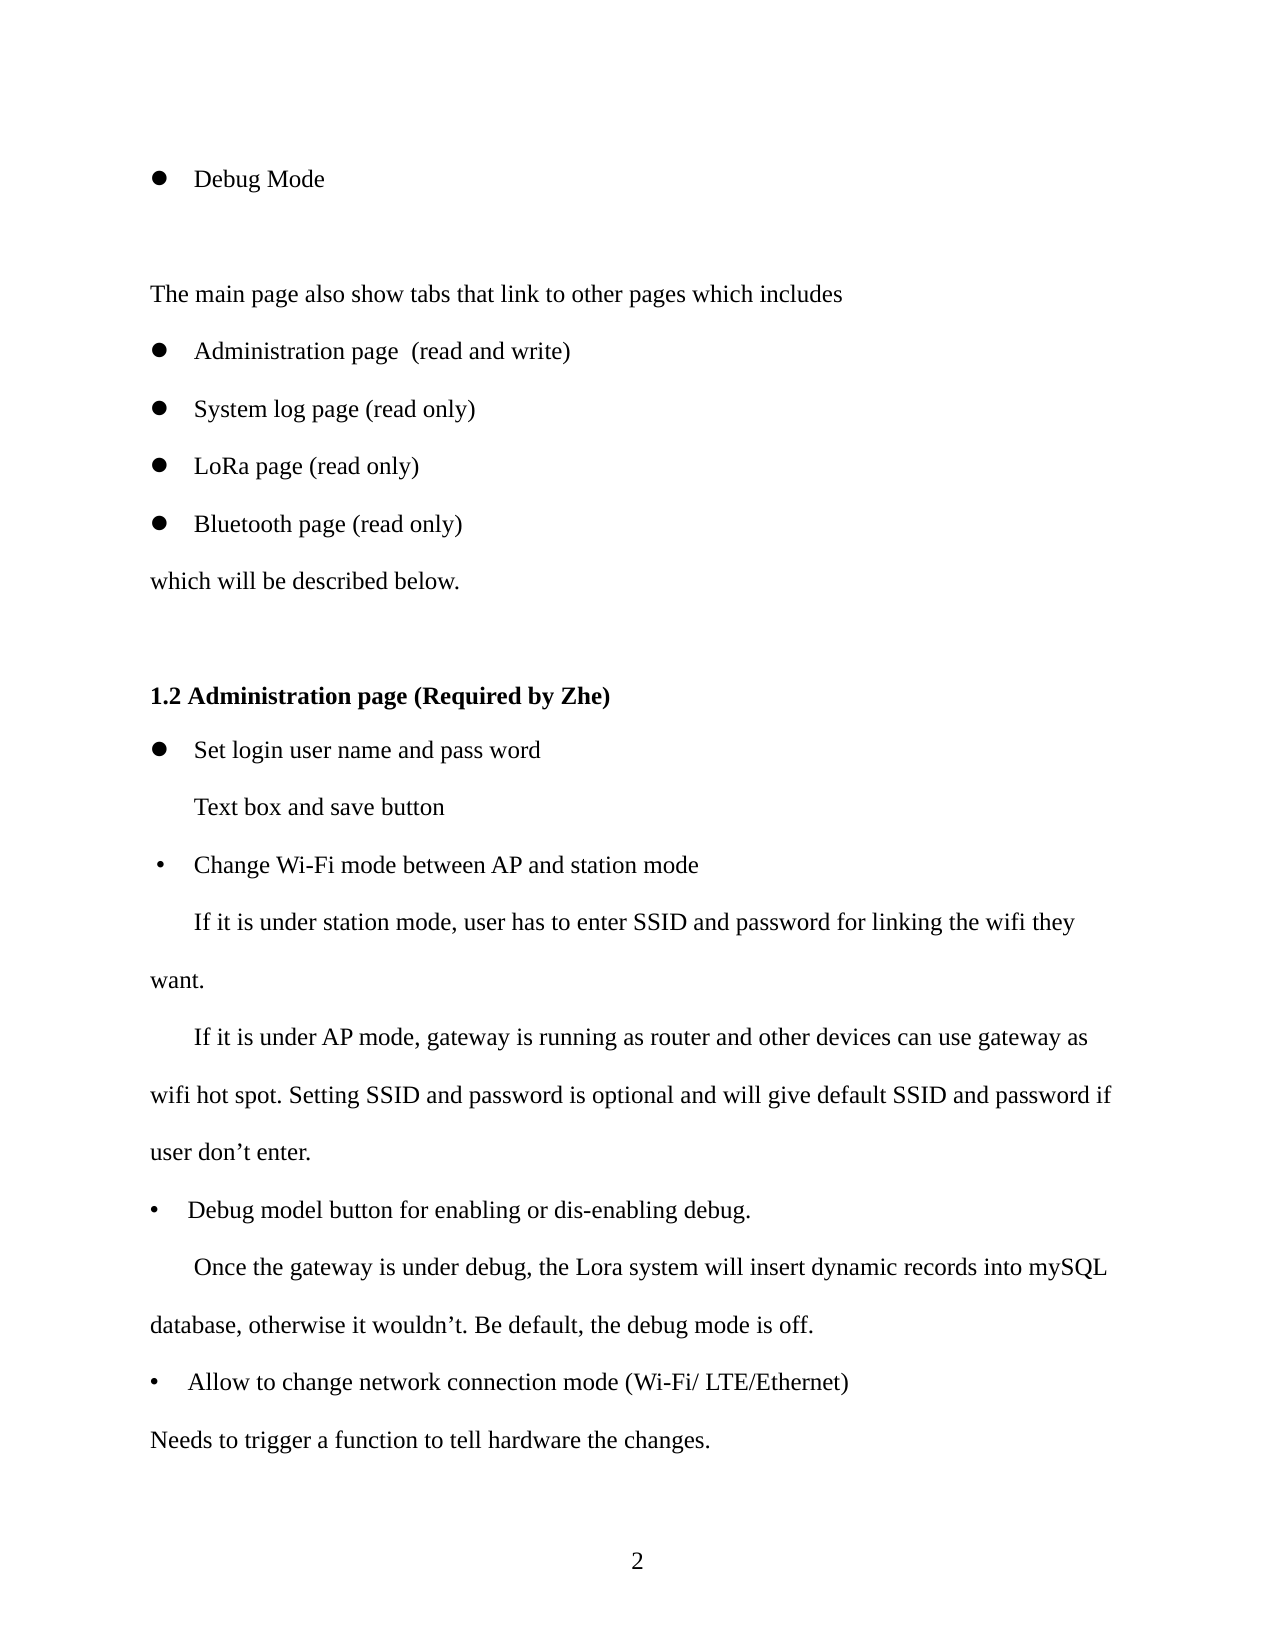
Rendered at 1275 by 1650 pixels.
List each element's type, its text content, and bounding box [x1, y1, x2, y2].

list LoRa page (read only) [150, 451, 1125, 480]
list Debug Mode [150, 164, 1125, 192]
list Administration page (read and write) [150, 336, 1125, 365]
list Bluetooth page (read only) [150, 509, 1125, 537]
list Debug model button for enabling or dis-enabling debug. [150, 1195, 1125, 1224]
list Once the gateway is under debug, the Lora system will insert dynamic records into mySQL database, otherwise it wouldn’t. Be default, the debug mode is off. [150, 1252, 1125, 1339]
list If it is under station mode, user has to enter SSID and password for linking the wifi they want. [150, 907, 1125, 994]
text Needs to trigger a function to tell hardware the changes. [150, 1425, 1125, 1454]
list If it is under AP mode, gateway is running as router and other devices can use gateway as wifi hot spot. Setting SSID and password is optional and will give default SSID and password if user don’t enter. [150, 1022, 1125, 1166]
list Allow to change network connection mode (Wi-Fi/ LTE/Ethernet) [150, 1367, 1125, 1396]
list Set login user name and pass word [150, 735, 1125, 764]
text which will be described below. [150, 566, 1125, 595]
subtitle Administration page (Required by Zhe) [150, 681, 1125, 710]
list Text box and save button [194, 792, 1125, 821]
text The main page also show tabs that link to other pages which includes [150, 279, 1125, 307]
list System log page (read only) [150, 394, 1125, 422]
list Change Wi-Fi mode between AP and station mode [156, 850, 1125, 879]
